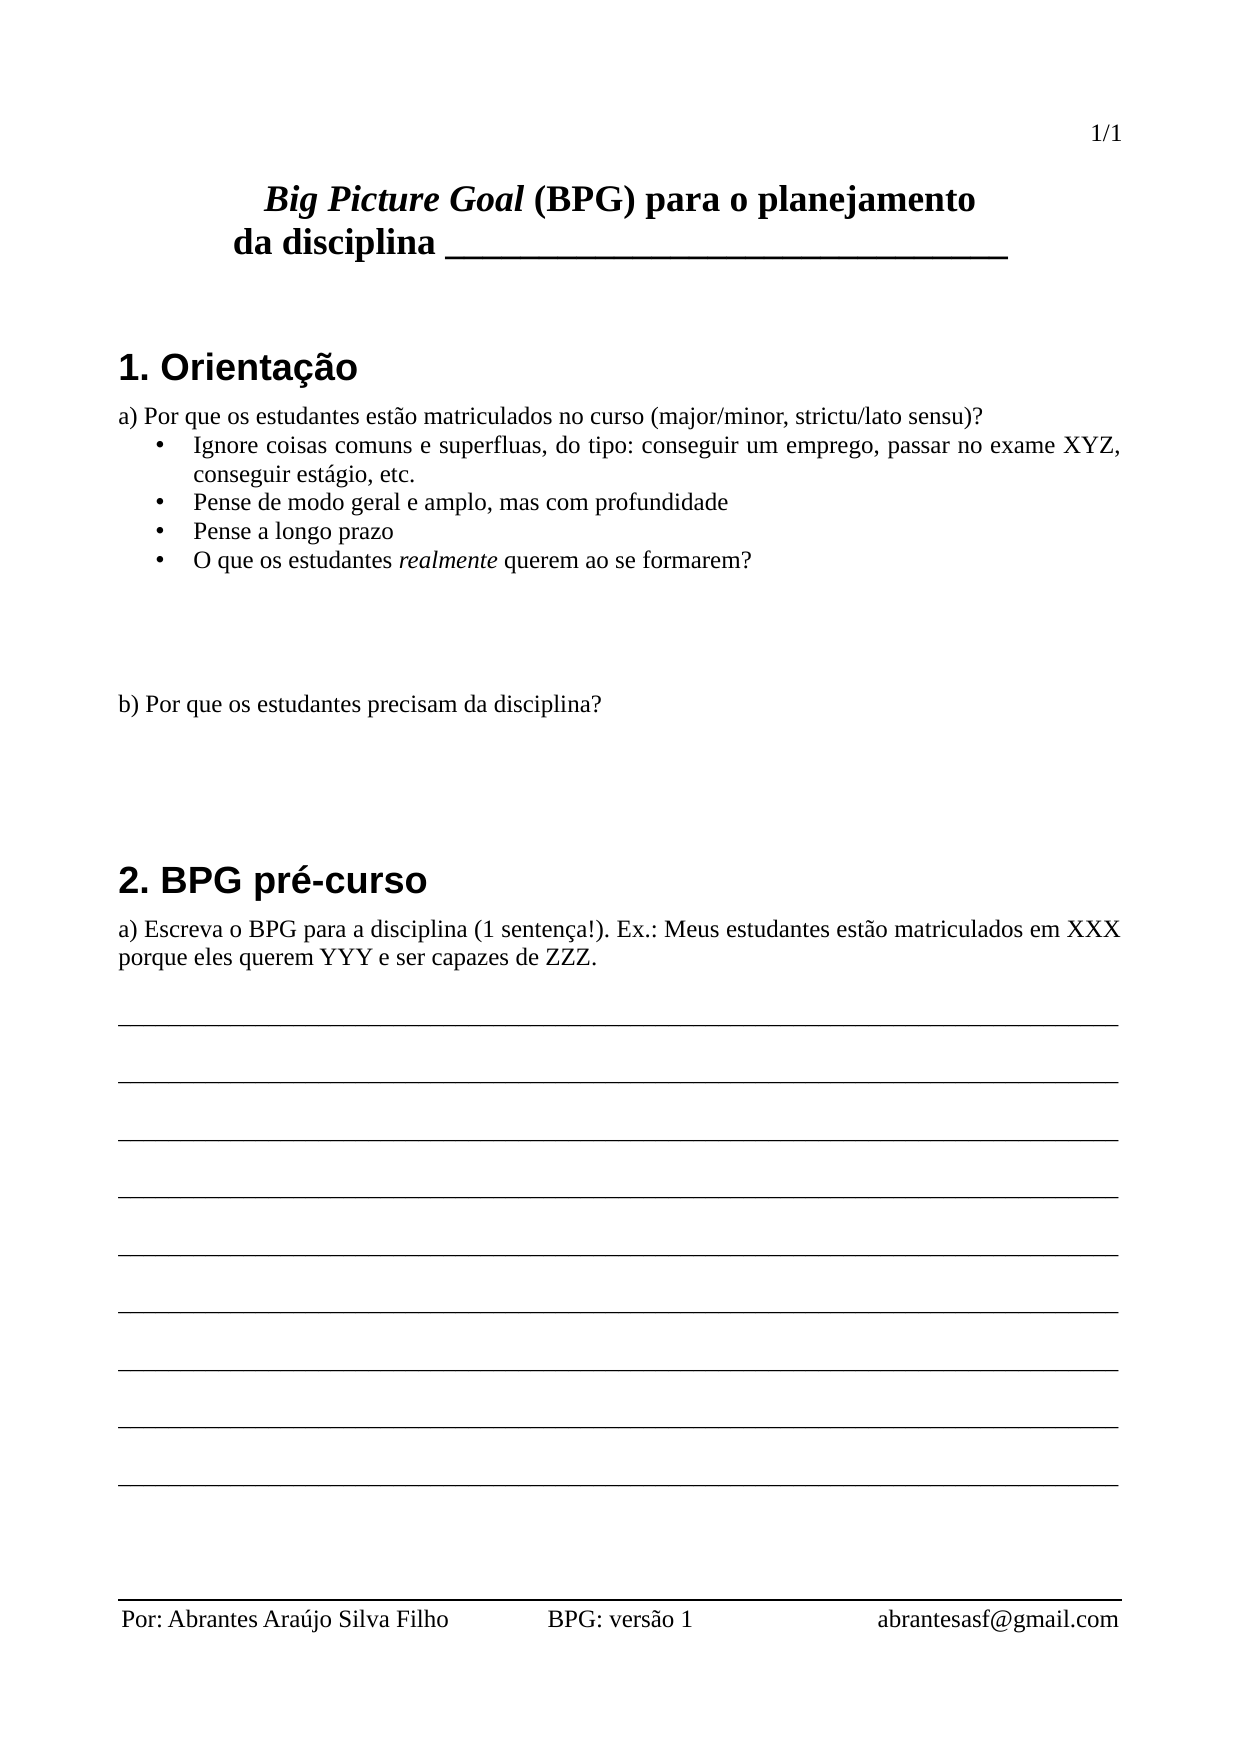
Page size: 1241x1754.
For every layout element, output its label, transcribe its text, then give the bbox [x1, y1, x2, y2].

subtitle 2. BPG pré-curso [118, 857, 1122, 901]
list O que os estudantes realmente querem ao se formarem? [156, 545, 1122, 574]
text ________________________________________________________________________________ [118, 1172, 1122, 1201]
text Big Picture Goal (BPG) para o planejamento da disciplina ______________________________ [118, 176, 1122, 263]
list Ignore coisas comuns e superfluas, do tipo: conseguir um emprego, passar no exame XYZ, conseguir estágio, etc. [156, 430, 1122, 487]
text ________________________________________________________________________________ [118, 1287, 1122, 1316]
text ________________________________________________________________________________ [118, 1402, 1122, 1431]
text a) Por que os estudantes estão matriculados no curso (major/minor, strictu/lato sensu)? [118, 401, 1122, 430]
list Pense de modo geral e amplo, mas com profundidade [156, 487, 1122, 516]
text ________________________________________________________________________________ [118, 1000, 1122, 1029]
text ________________________________________________________________________________ [118, 1230, 1122, 1259]
list Pense a longo prazo [156, 516, 1122, 545]
subtitle 1. Orientação [118, 345, 1122, 389]
text a) Escreva o BPG para a disciplina (1 sentença!). Ex.: Meus estudantes estão matriculados em XXX porque eles querem YYY e ser capazes de ZZZ. [118, 914, 1122, 971]
text ________________________________________________________________________________ [118, 1345, 1122, 1374]
text ________________________________________________________________________________ [118, 1115, 1122, 1144]
text ________________________________________________________________________________ [118, 1057, 1122, 1086]
text ________________________________________________________________________________ [118, 1460, 1122, 1489]
text b) Por que os estudantes precisam da disciplina? [118, 689, 1122, 717]
